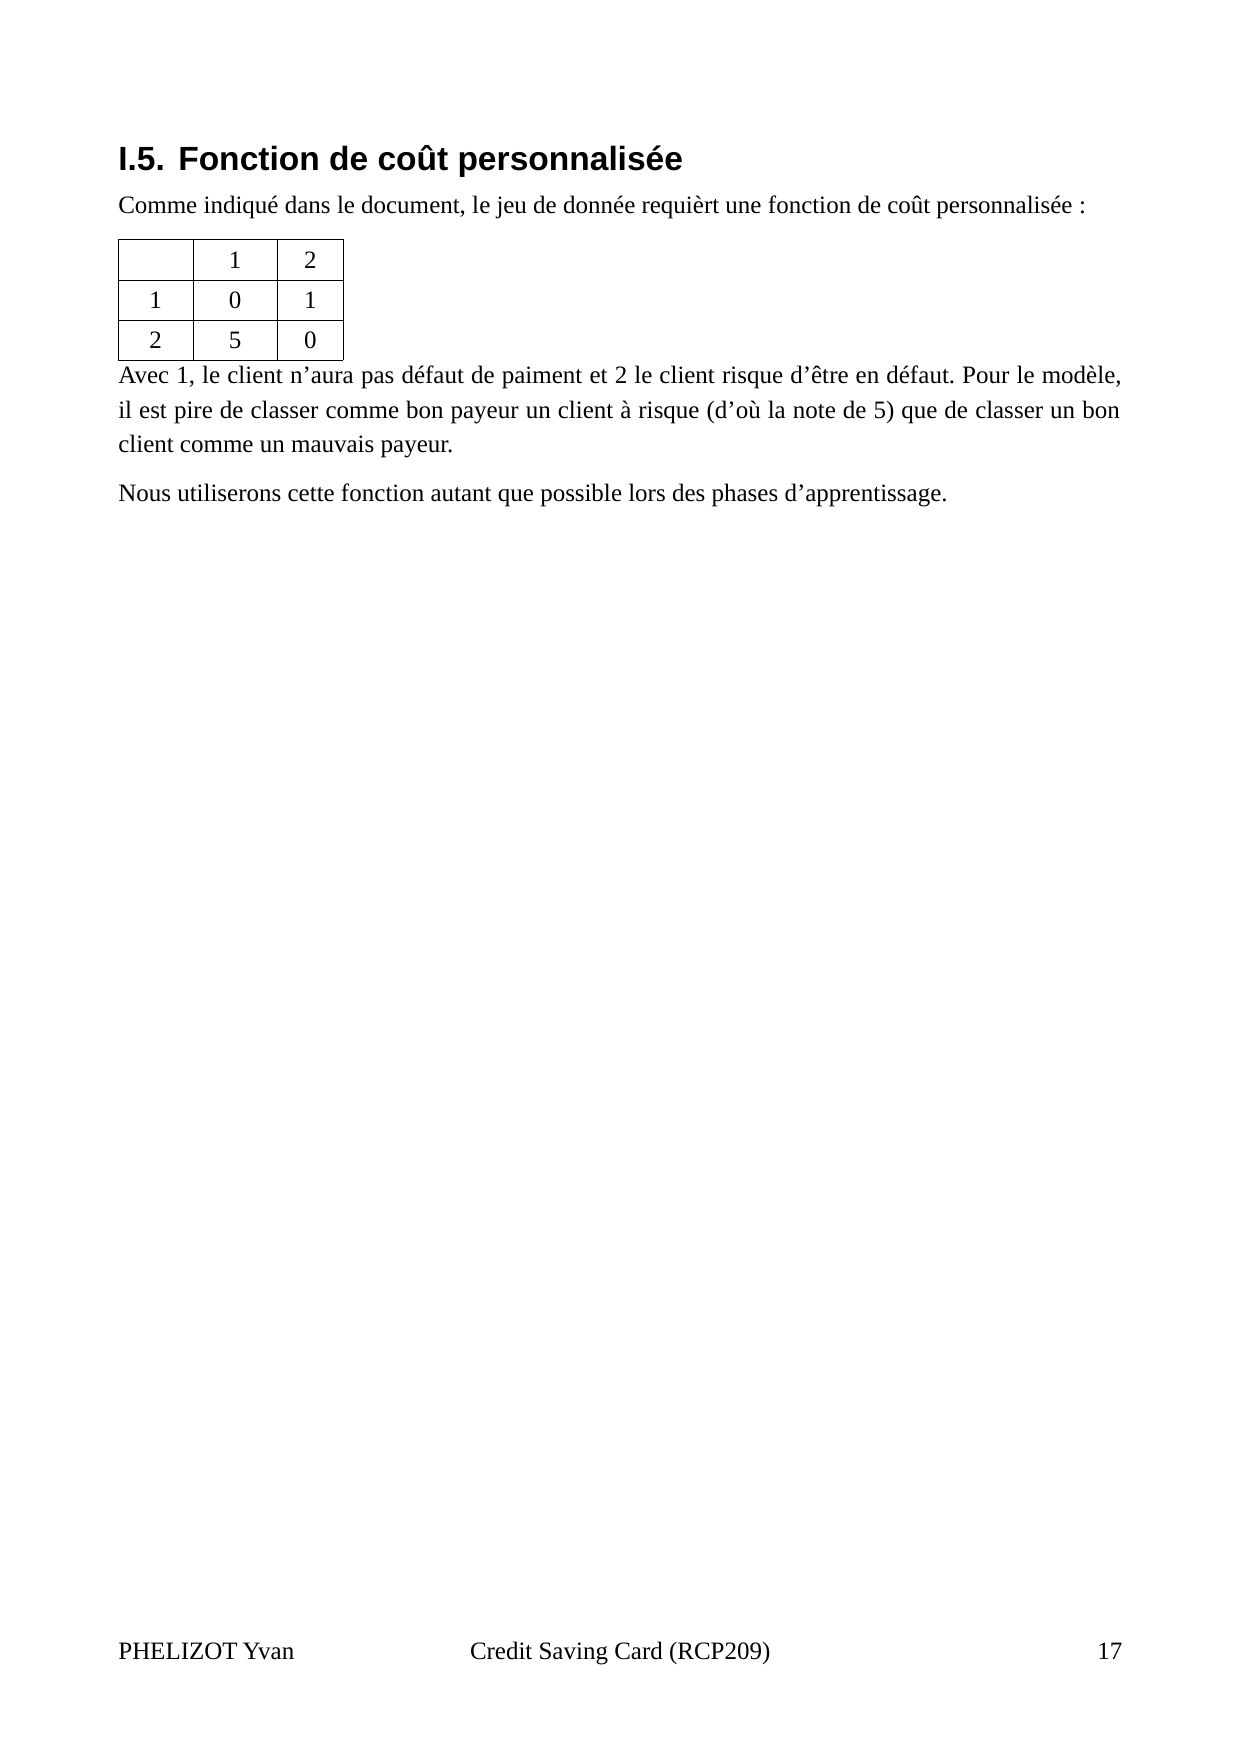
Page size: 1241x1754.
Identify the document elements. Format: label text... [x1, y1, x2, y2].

text Avec 1, le client n’aura pas défaut de paiment et 2 le client risque d’être en défaut. Pour le modèle, il est pire de classer comme bon payeur un client à risque (d’où la note de 5) que de classer un bon client comme un mauvais payeur. [118, 360, 1122, 458]
text Comme indiqué dans le document, le jeu de donnée requièrt une fonction de coût personnalisée : [118, 190, 1122, 219]
table_header [119, 240, 193, 279]
table_header 1 [194, 240, 277, 279]
table_header 2 [278, 240, 343, 279]
text Nous utiliserons cette fonction autant que possible lors des phases d’apprentissage. [118, 478, 1122, 507]
table_cell 1 [119, 281, 193, 320]
table_cell 0 [278, 321, 343, 360]
table_cell 5 [194, 321, 277, 360]
table_cell 1 [278, 281, 343, 320]
subtitle Fonction de coût personnalisée [118, 139, 1122, 178]
table_cell 2 [119, 321, 193, 360]
table_cell 0 [194, 281, 277, 320]
